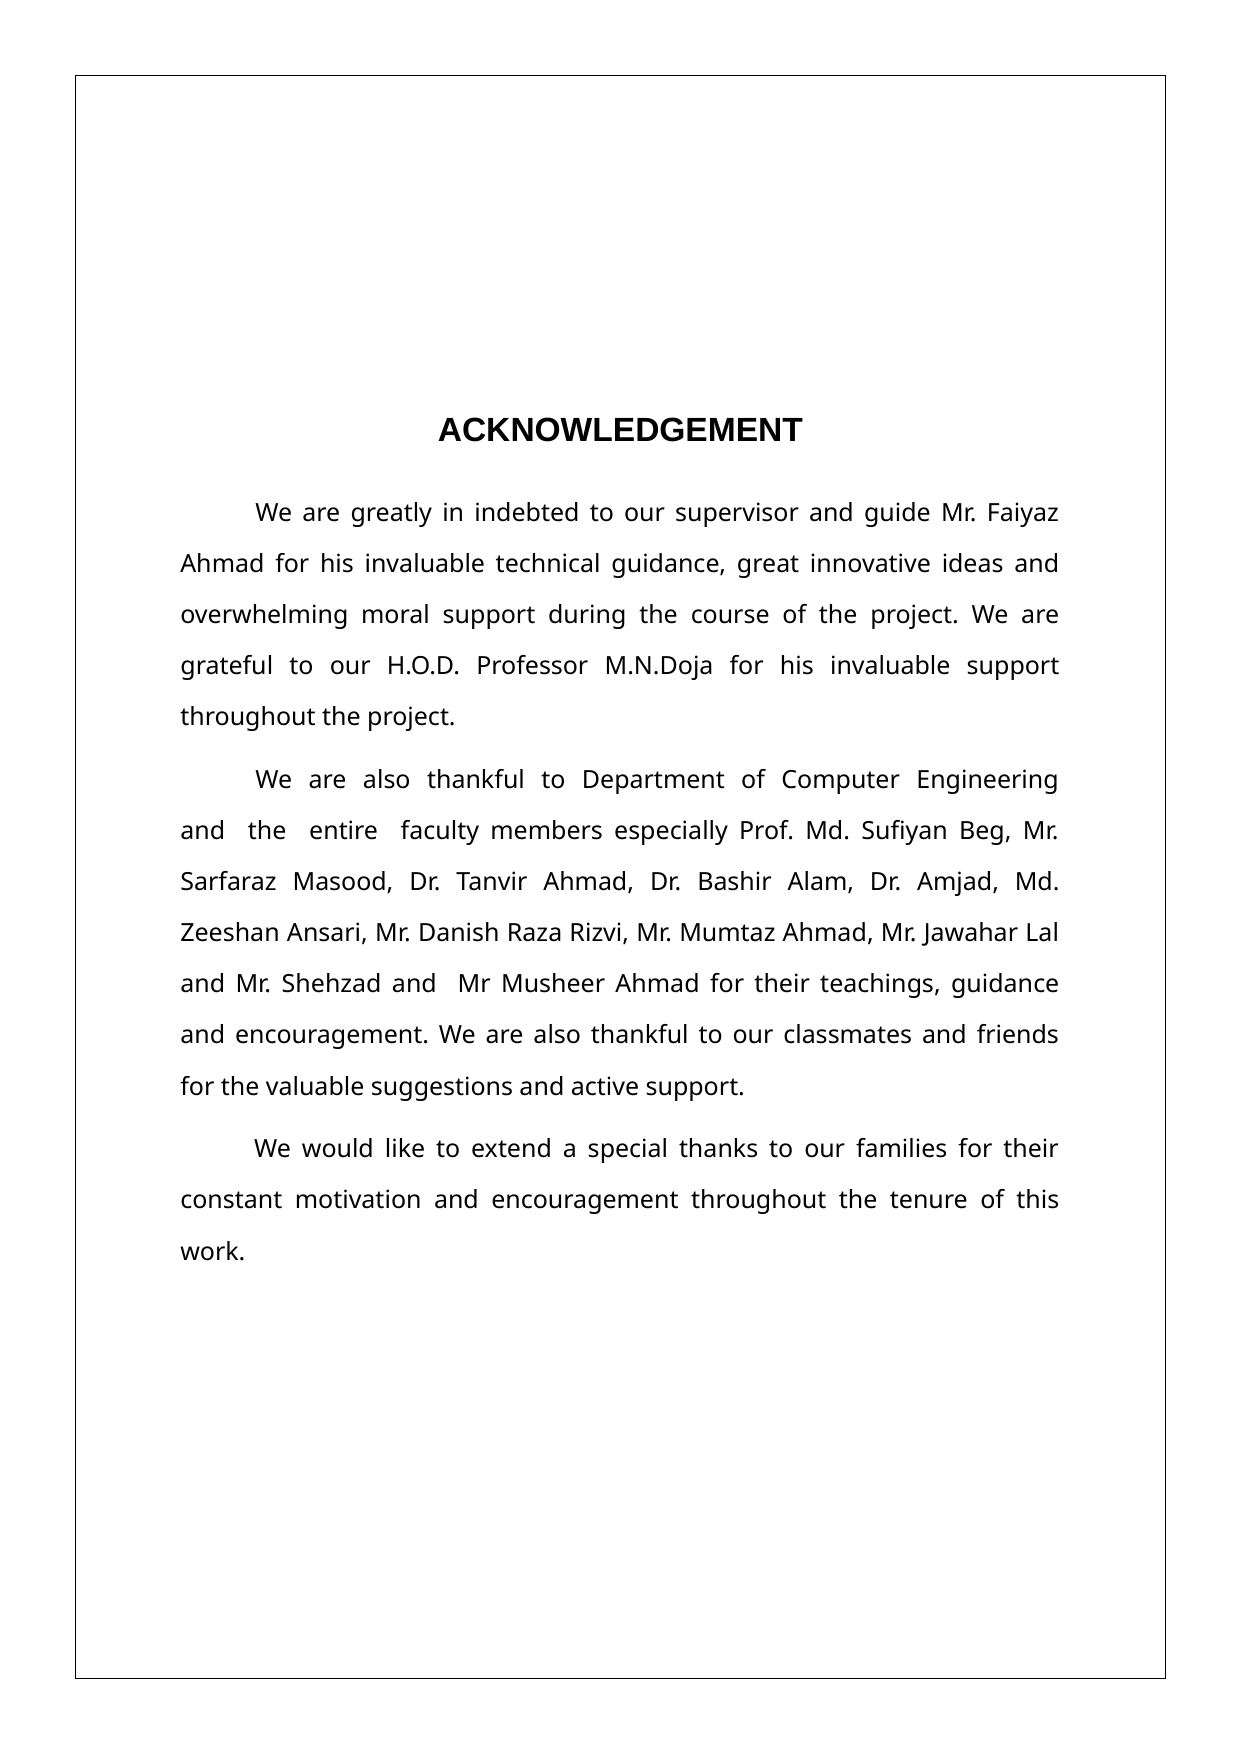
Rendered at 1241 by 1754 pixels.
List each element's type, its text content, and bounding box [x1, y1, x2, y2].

text We are also thankful to Department of Computer Engineering and the entire faculty members especially Prof. Md. Sufiyan Beg, Mr. Sarfaraz Masood, Dr. Tanvir Ahmad, Dr. Bashir Alam, Dr. Amjad, Md. Zeeshan Ansari, Mr. Danish Raza Rizvi, Mr. Mumtaz Ahmad, Mr. Jawahar Lal and Mr. Shehzad and Mr Musheer Ahmad for their teachings, guidance and encouragement. We are also thankful to our classmates and friends for the valuable suggestions and active support. [180, 762, 1060, 1102]
subtitle ACKNOWLEDGEMENT [180, 409, 1060, 448]
text We are greatly in indebted to our supervisor and guide Mr. Faiyaz Ahmad for his invaluable technical guidance, great innovative ideas and overwhelming moral support during the course of the project. We are grateful to our H.O.D. Professor M.N.Doja for his invaluable support throughout the project. [180, 495, 1060, 733]
text We would like to extend a special thanks to our families for their constant motivation and encouragement throughout the tenure of this work. [180, 1131, 1060, 1267]
